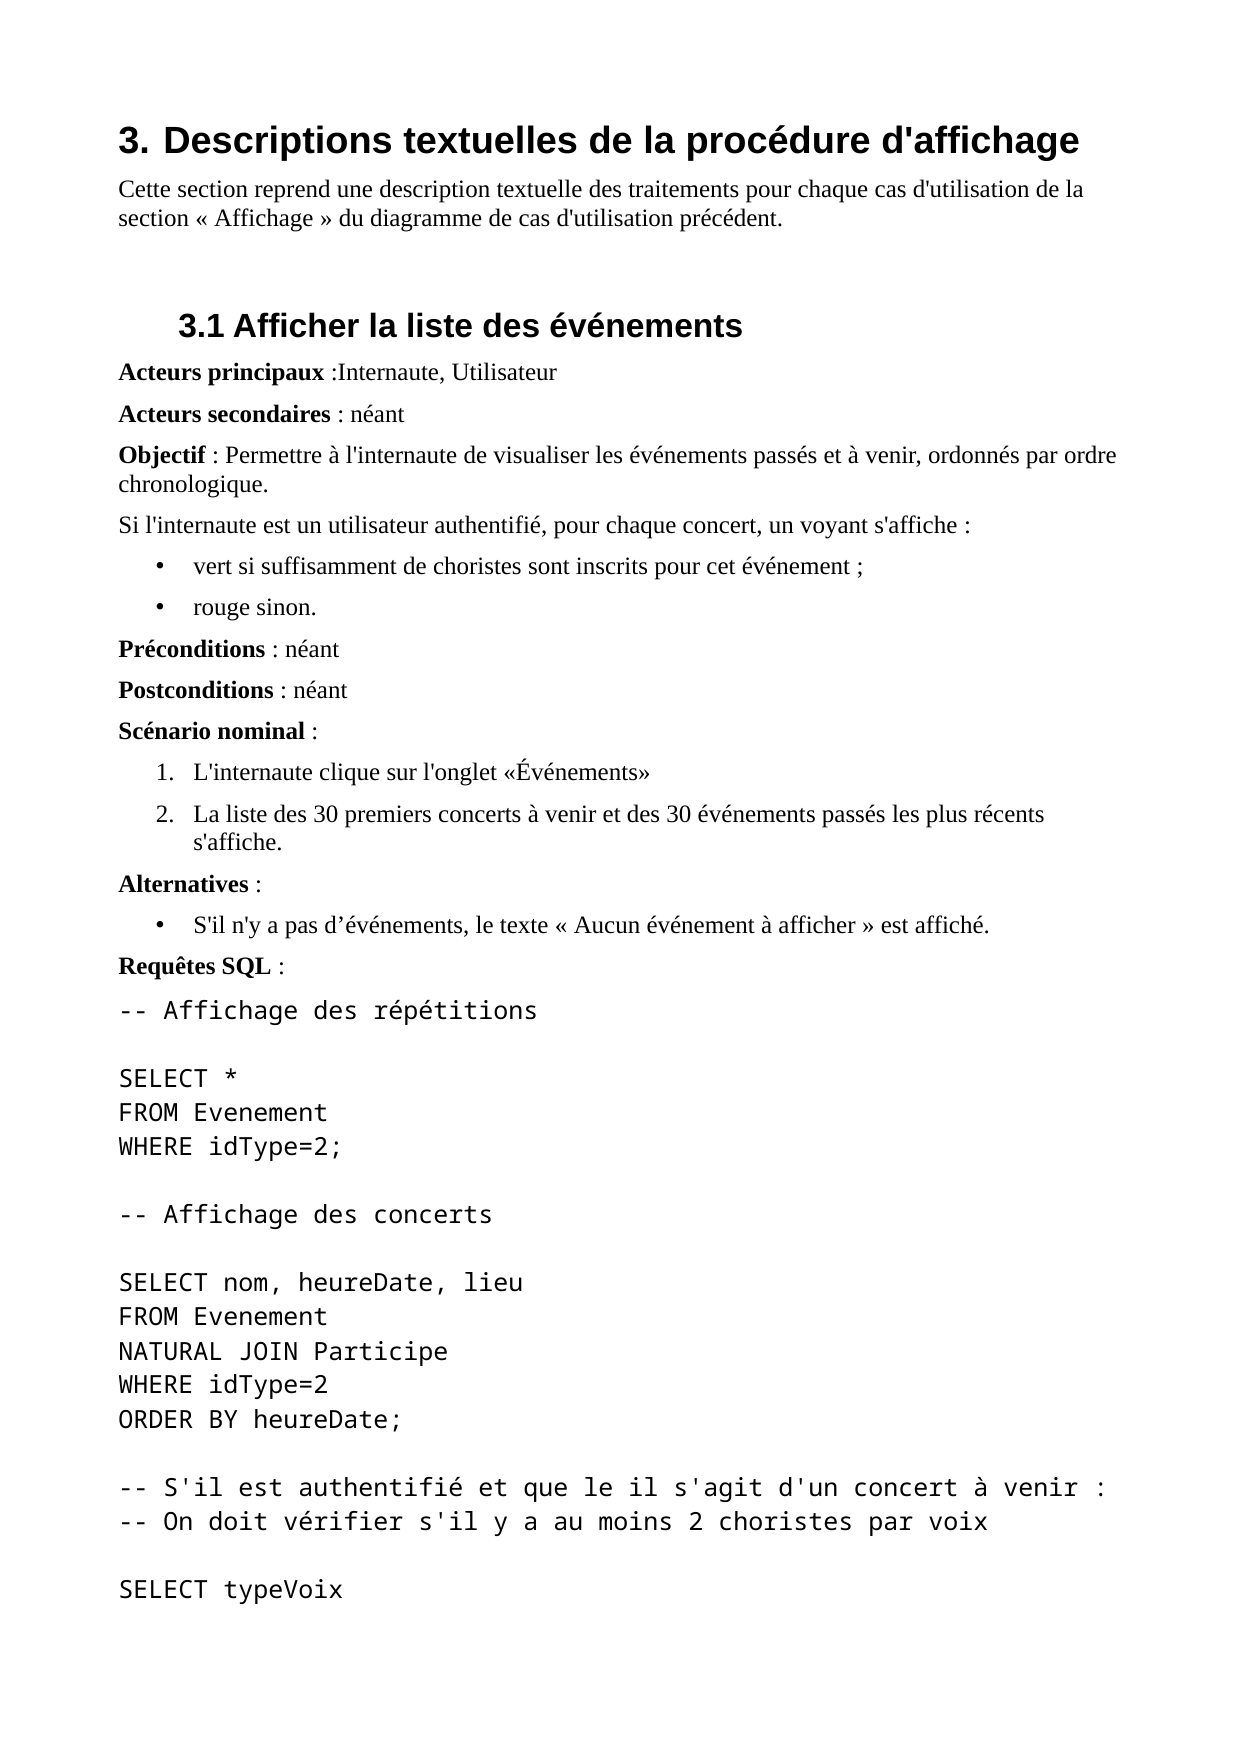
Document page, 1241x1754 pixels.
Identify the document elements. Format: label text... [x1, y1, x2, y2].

text Acteurs secondaires : néant [118, 399, 1122, 427]
subtitle Descriptions textuelles de la procédure d'affichage [118, 118, 1122, 162]
text ORDER BY heureDate; [118, 1401, 1122, 1435]
text Objectif : Permettre à l'internaute de visualiser les événements passés et à venir, ordonnés par ordre chronologique. [118, 440, 1122, 497]
list S'il n'y a pas d’événements, le texte « Aucun événement à afficher » est affiché. [156, 910, 1122, 939]
text Requêtes SQL : [118, 951, 1122, 980]
text SELECT nom, heureDate, lieu [118, 1265, 1122, 1299]
text -- Affichage des concerts [118, 1197, 1122, 1231]
text Si l'internaute est un utilisateur authentifié, pour chaque concert, un voyant s'affiche : [118, 510, 1122, 539]
text WHERE idType=2 [118, 1367, 1122, 1401]
text -- Affichage des répétitions [118, 992, 1122, 1027]
list La liste des 30 premiers concerts à venir et des 30 événements passés les plus récents s'affiche. [156, 799, 1122, 856]
text Préconditions : néant [118, 634, 1122, 662]
text WHERE idType=2; [118, 1129, 1122, 1163]
text Alternatives : [118, 869, 1122, 897]
text SELECT * [118, 1061, 1122, 1095]
text FROM Evenement [118, 1299, 1122, 1333]
text Postconditions : néant [118, 675, 1122, 704]
text Cette section reprend une description textuelle des traitements pour chaque cas d'utilisation de la section « Affichage » du diagramme de cas d'utilisation précédent. [118, 174, 1122, 232]
text -- S'il est authentifié et que le il s'agit d'un concert à venir : [118, 1469, 1122, 1503]
list vert si suffisamment de choristes sont inscrits pour cet événement ; [156, 551, 1122, 580]
text -- On doit vérifier s'il y a au moins 2 choristes par voix [118, 1503, 1122, 1537]
subtitle 3.1 Afficher la liste des événements [118, 306, 1122, 345]
text NATURAL JOIN Participe [118, 1333, 1122, 1367]
text SELECT typeVoix [118, 1572, 1122, 1606]
text FROM Evenement [118, 1095, 1122, 1129]
list L'internaute clique sur l'onglet «Événements» [156, 757, 1122, 786]
text Scénario nominal : [118, 716, 1122, 745]
list rouge sinon. [156, 592, 1122, 621]
text Acteurs principaux :Internaute, Utilisateur [118, 357, 1122, 386]
